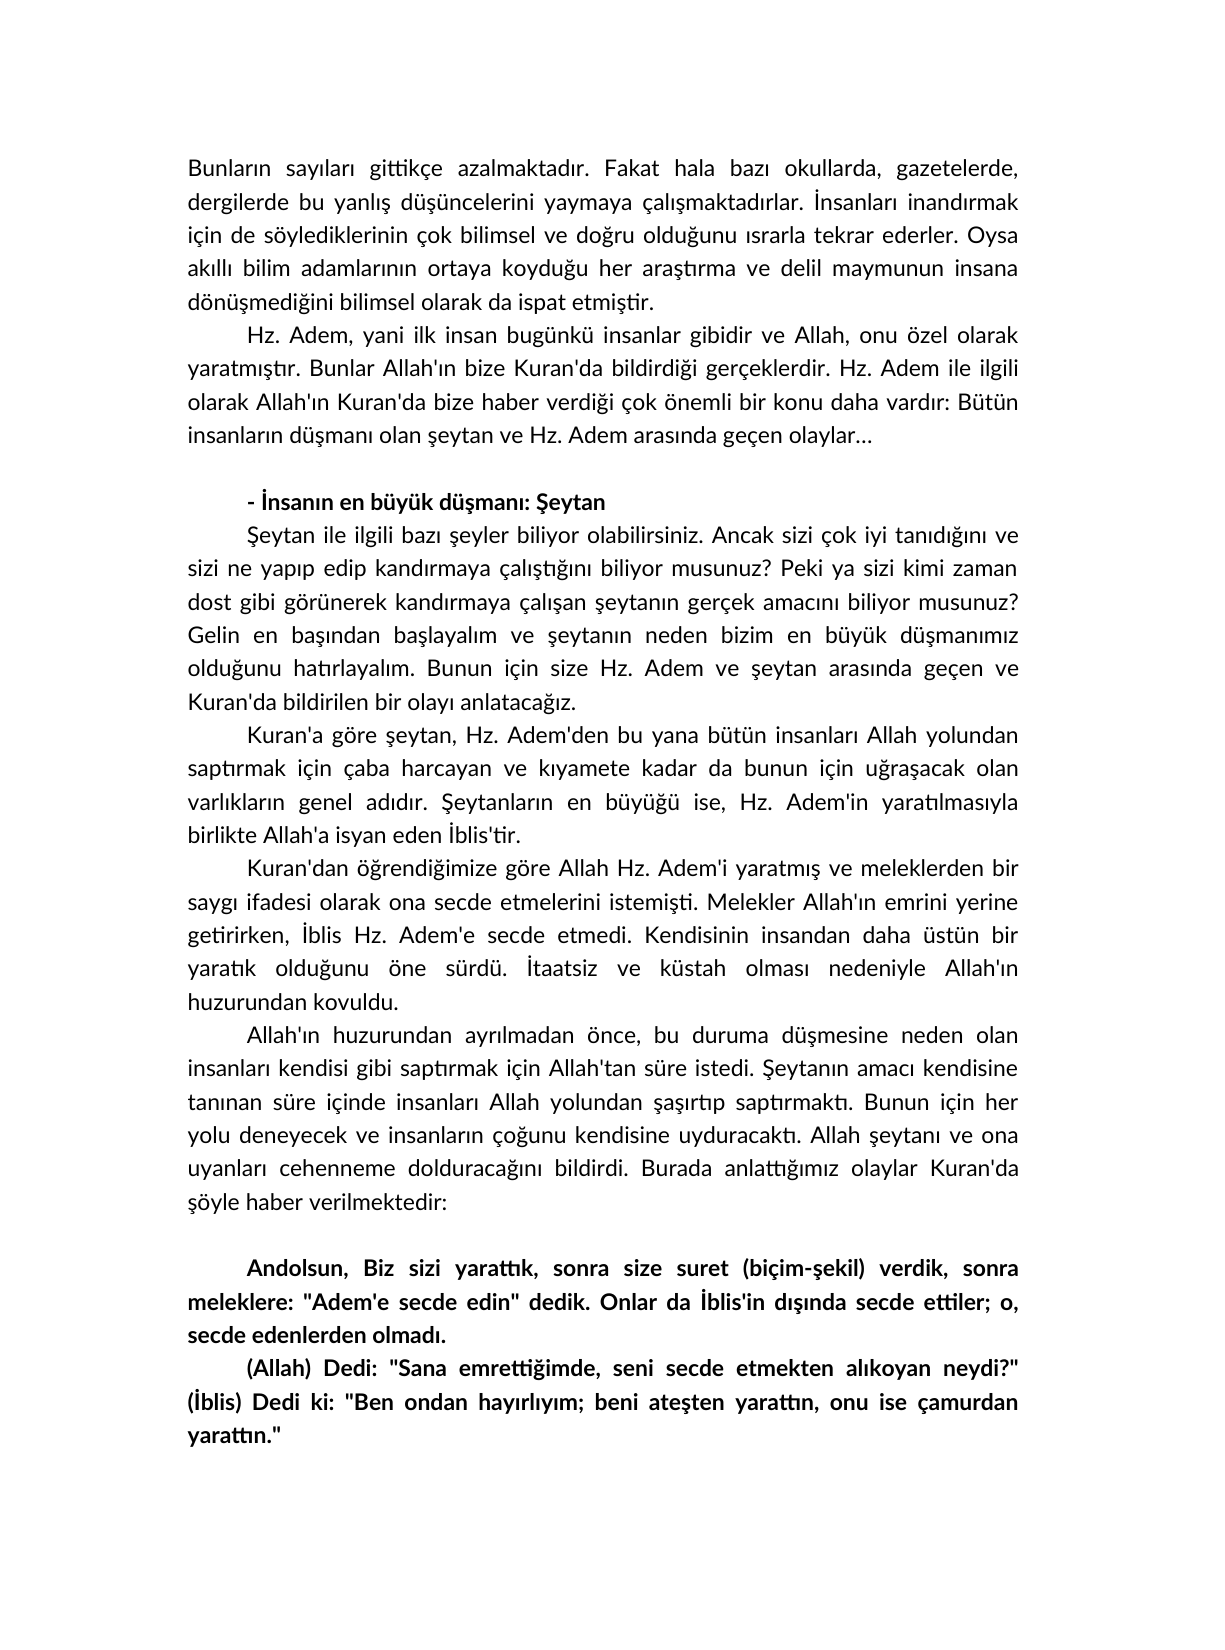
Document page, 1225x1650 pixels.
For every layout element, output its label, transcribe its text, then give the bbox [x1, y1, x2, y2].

text - İnsanın en büyük düşmanı: Şeytan [187, 483, 1020, 517]
text Bunların sayıları gittikçe azalmaktadır. Fakat hala bazı okullarda, gazetelerde, dergilerde bu yanlış düşüncelerini yaymaya çalışmaktadırlar. İnsanları inandırmak için de söylediklerinin çok bilimsel ve doğru olduğunu ısrarla tekrar ederler. Oysa akıllı bilim adamlarının ortaya koyduğu her araştırma ve delil maymunun insana dönüşmediğini bilimsel olarak da ispat etmiştir. [187, 150, 1020, 317]
text Kuran'a göre şeytan, Hz. Adem'den bu yana bütün insanları Allah yolundan saptırmak için çaba harcayan ve kıyamete kadar da bunun için uğraşacak olan varlıkların genel adıdır. Şeytanların en büyüğü ise, Hz. Adem'in yaratılmasıyla birlikte Allah'a isyan eden İblis'tir. [187, 717, 1020, 850]
text (Allah) Dedi: "Sana emrettiğimde, seni secde etmekten alıkoyan neydi?" (İblis) Dedi ki: "Ben ondan hayırlıyım; beni ateşten yarattın, onu ise çamurdan yarattın." [187, 1350, 1020, 1450]
text Allah'ın huzurundan ayrılmadan önce, bu duruma düşmesine neden olan insanları kendisi gibi saptırmak için Allah'tan süre istedi. Şeytanın amacı kendisine tanınan süre içinde insanları Allah yolundan şaşırtıp saptırmaktı. Bunun için her yolu deneyecek ve insanların çoğunu kendisine uyduracaktı. Allah şeytanı ve ona uyanları cehenneme dolduracağını bildirdi. Burada anlattığımız olaylar Kuran'da şöyle haber verilmektedir: [187, 1017, 1020, 1217]
text Andolsun, Biz sizi yarattık, sonra size suret (biçim-şekil) verdik, sonra meleklere: "Adem'e secde edin" dedik. Onlar da İblis'in dışında secde ettiler; o, secde edenlerden olmadı. [187, 1250, 1020, 1350]
text Kuran'dan öğrendiğimize göre Allah Hz. Adem'i yaratmış ve meleklerden bir saygı ifadesi olarak ona secde etmelerini istemişti. Melekler Allah'ın emrini yerine getirirken, İblis Hz. Adem'e secde etmedi. Kendisinin insandan daha üstün bir yaratık olduğunu öne sürdü. İtaatsiz ve küstah olması nedeniyle Allah'ın huzurundan kovuldu. [187, 850, 1020, 1017]
text Şeytan ile ilgili bazı şeyler biliyor olabilirsiniz. Ancak sizi çok iyi tanıdığını ve sizi ne yapıp edip kandırmaya çalıştığını biliyor musunuz? Peki ya sizi kimi zaman dost gibi görünerek kandırmaya çalışan şeytanın gerçek amacını biliyor musunuz? Gelin en başından başlayalım ve şeytanın neden bizim en büyük düşmanımız olduğunu hatırlayalım. Bunun için size Hz. Adem ve şeytan arasında geçen ve Kuran'da bildirilen bir olayı anlatacağız. [187, 517, 1020, 717]
text Hz. Adem, yani ilk insan bugünkü insanlar gibidir ve Allah, onu özel olarak yaratmıştır. Bunlar Allah'ın bize Kuran'da bildirdiği gerçeklerdir. Hz. Adem ile ilgili olarak Allah'ın Kuran'da bize haber verdiği çok önemli bir konu daha vardır: Bütün insanların düşmanı olan şeytan ve Hz. Adem arasında geçen olaylar… [187, 317, 1020, 450]
